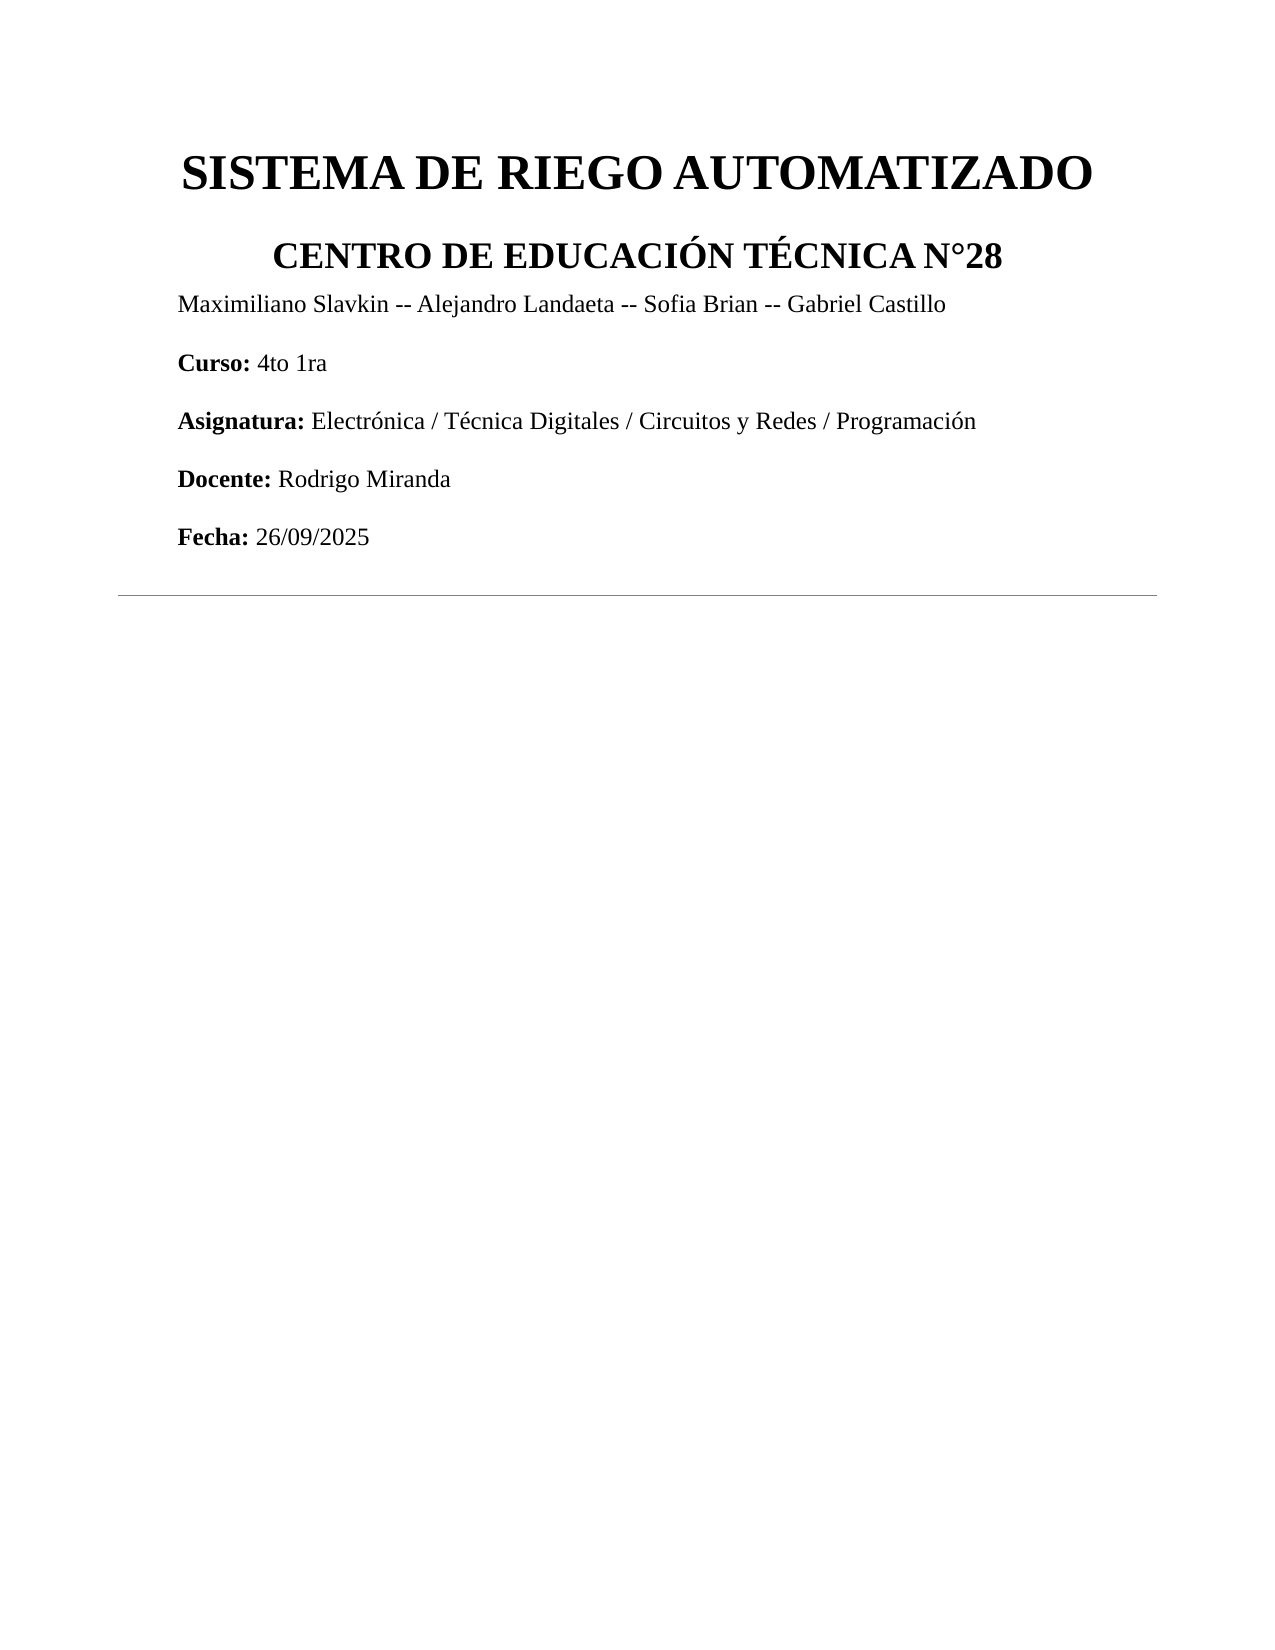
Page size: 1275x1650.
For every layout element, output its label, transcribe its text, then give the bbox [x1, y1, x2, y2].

text Curso: 4to 1ra [177, 348, 1098, 377]
text Docente: Rodrigo Miranda [177, 464, 1098, 493]
text Asignatura: Electrónica / Técnica Digitales / Circuitos y Redes / Programación [177, 406, 1098, 435]
subtitle SISTEMA DE RIEGO AUTOMATIZADO [118, 143, 1157, 201]
text Maximiliano Slavkin -- Alejandro Landaeta -- Sofia Brian -- Gabriel Castillo [177, 289, 1098, 318]
text Fecha: 26/09/2025 [177, 522, 1098, 551]
subtitle CENTRO DE EDUCACIÓN TÉCNICA N°28 [118, 234, 1157, 277]
